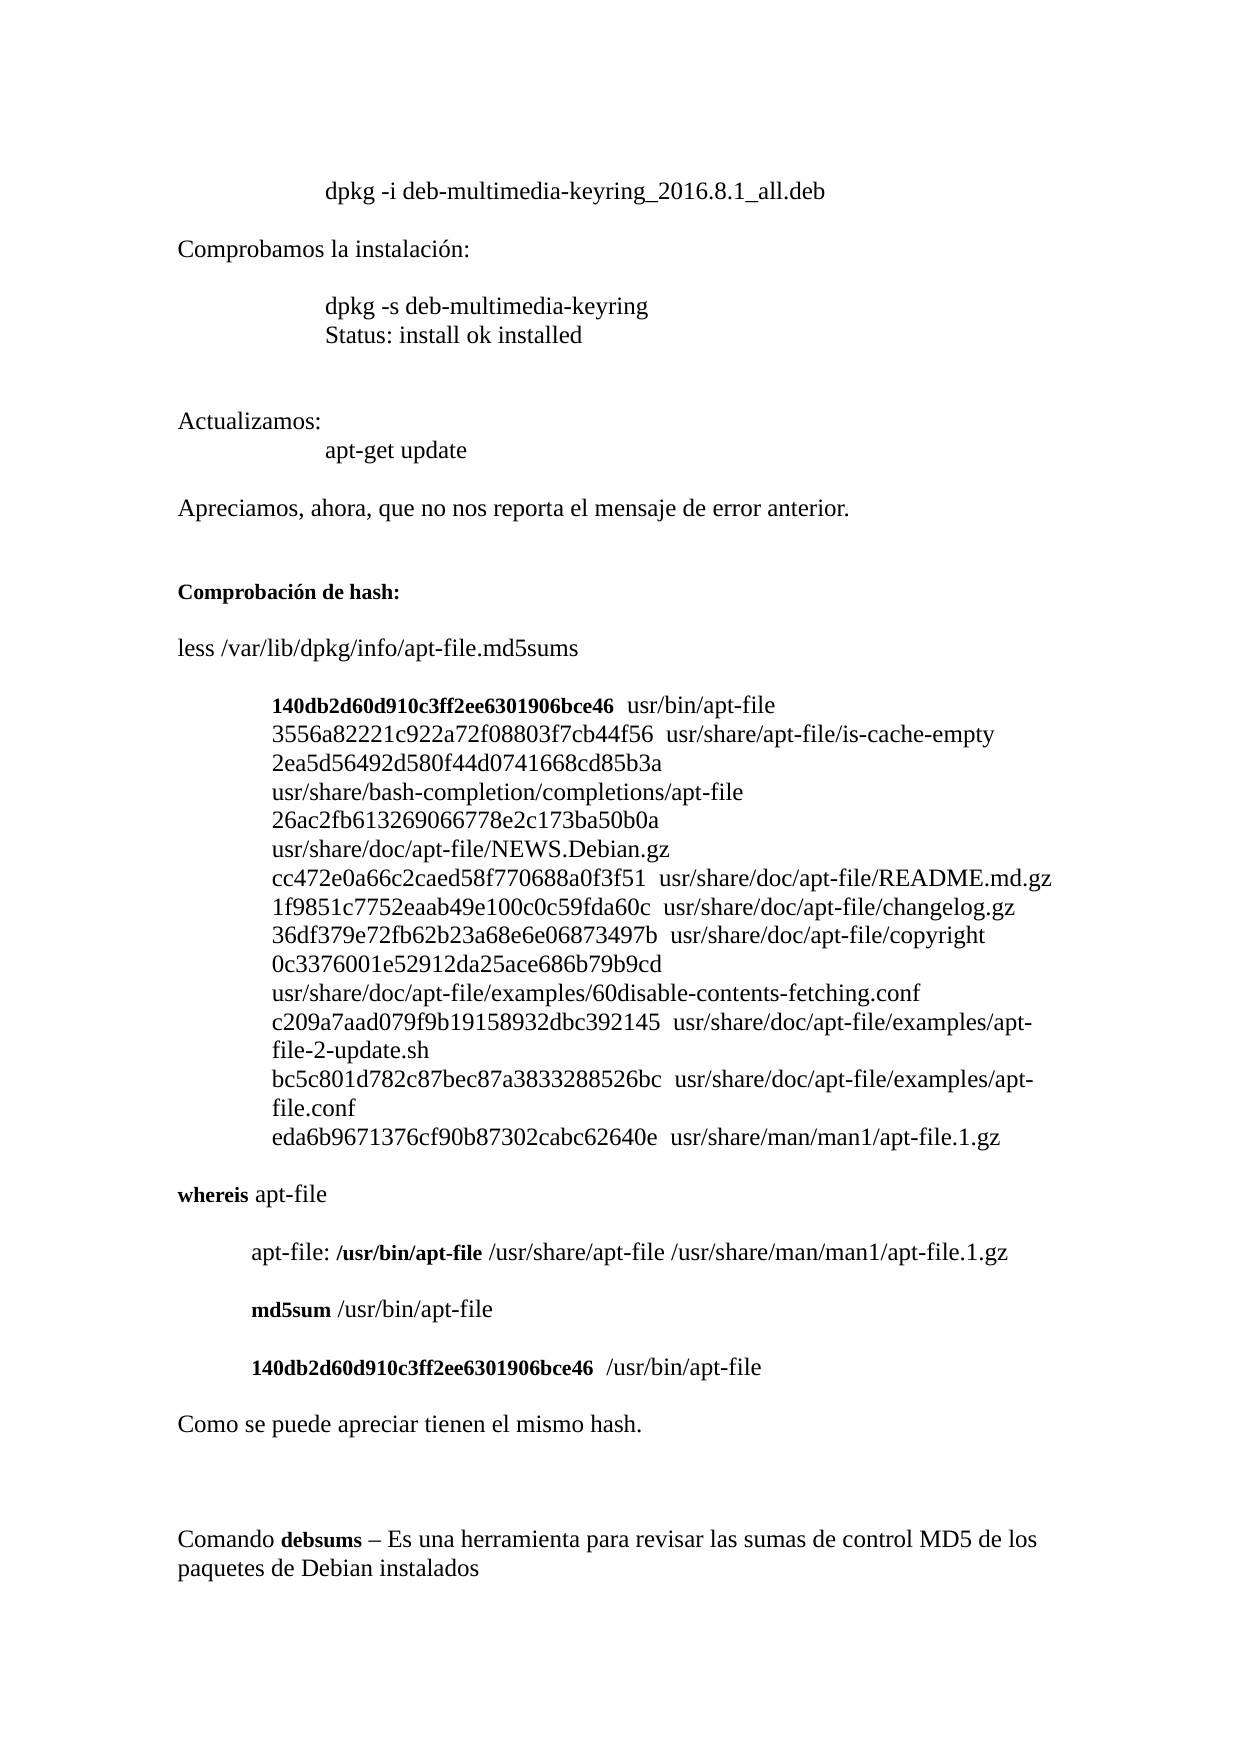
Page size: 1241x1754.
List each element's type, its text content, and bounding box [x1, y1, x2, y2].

text bc5c801d782c87bec87a3833288526bc usr/share/doc/apt-file/examples/apt-file.conf [272, 1064, 1063, 1122]
text apt-file: /usr/bin/apt-file /usr/share/apt-file /usr/share/man/man1/apt-file.1.gz [177, 1237, 1063, 1265]
text 2ea5d56492d580f44d0741668cd85b3a usr/share/bash-completion/completions/apt-file [272, 748, 1063, 805]
text Comprobamos la instalación: [177, 234, 1063, 263]
text 36df379e72fb62b23a68e6e06873497b usr/share/doc/apt-file/copyright [272, 920, 1063, 949]
text whereis apt-file [177, 1179, 1063, 1208]
text Comprobación de hash: [177, 579, 1063, 604]
text 26ac2fb613269066778e2c173ba50b0a usr/share/doc/apt-file/NEWS.Debian.gz [272, 805, 1063, 863]
text Status: install ok installed [177, 320, 1063, 349]
text Apreciamos, ahora, que no nos reporta el mensaje de error anterior. [177, 493, 1063, 521]
text 0c3376001e52912da25ace686b79b9cd usr/share/doc/apt-file/examples/60disable-contents-fetching.conf [272, 949, 1063, 1007]
text Comando debsums – Es una herramienta para revisar las sumas de control MD5 de los paquetes de Debian instalados [177, 1524, 1063, 1582]
text md5sum /usr/bin/apt-file [177, 1294, 1063, 1323]
text Como se puede apreciar tienen el mismo hash. [177, 1409, 1063, 1438]
text eda6b9671376cf90b87302cabc62640e usr/share/man/man1/apt-file.1.gz [272, 1122, 1063, 1150]
text 3556a82221c922a72f08803f7cb44f56 usr/share/apt-file/is-cache-empty [272, 719, 1063, 748]
text 140db2d60d910c3ff2ee6301906bce46 usr/bin/apt-file [272, 690, 1063, 719]
text dpkg -i deb-multimedia-keyring_2016.8.1_all.deb [177, 176, 1063, 205]
text less /var/lib/dpkg/info/apt-file.md5sums [177, 633, 1063, 662]
text dpkg -s deb-multimedia-keyring [177, 291, 1063, 320]
text apt-get update [177, 435, 1063, 464]
text cc472e0a66c2caed58f770688a0f3f51 usr/share/doc/apt-file/README.md.gz [272, 863, 1063, 892]
text 140db2d60d910c3ff2ee6301906bce46 /usr/bin/apt-file [177, 1352, 1063, 1380]
text c209a7aad079f9b19158932dbc392145 usr/share/doc/apt-file/examples/apt-file-2-update.sh [272, 1007, 1063, 1064]
text 1f9851c7752eaab49e100c0c59fda60c usr/share/doc/apt-file/changelog.gz [272, 892, 1063, 920]
text Actualizamos: [177, 406, 1063, 435]
